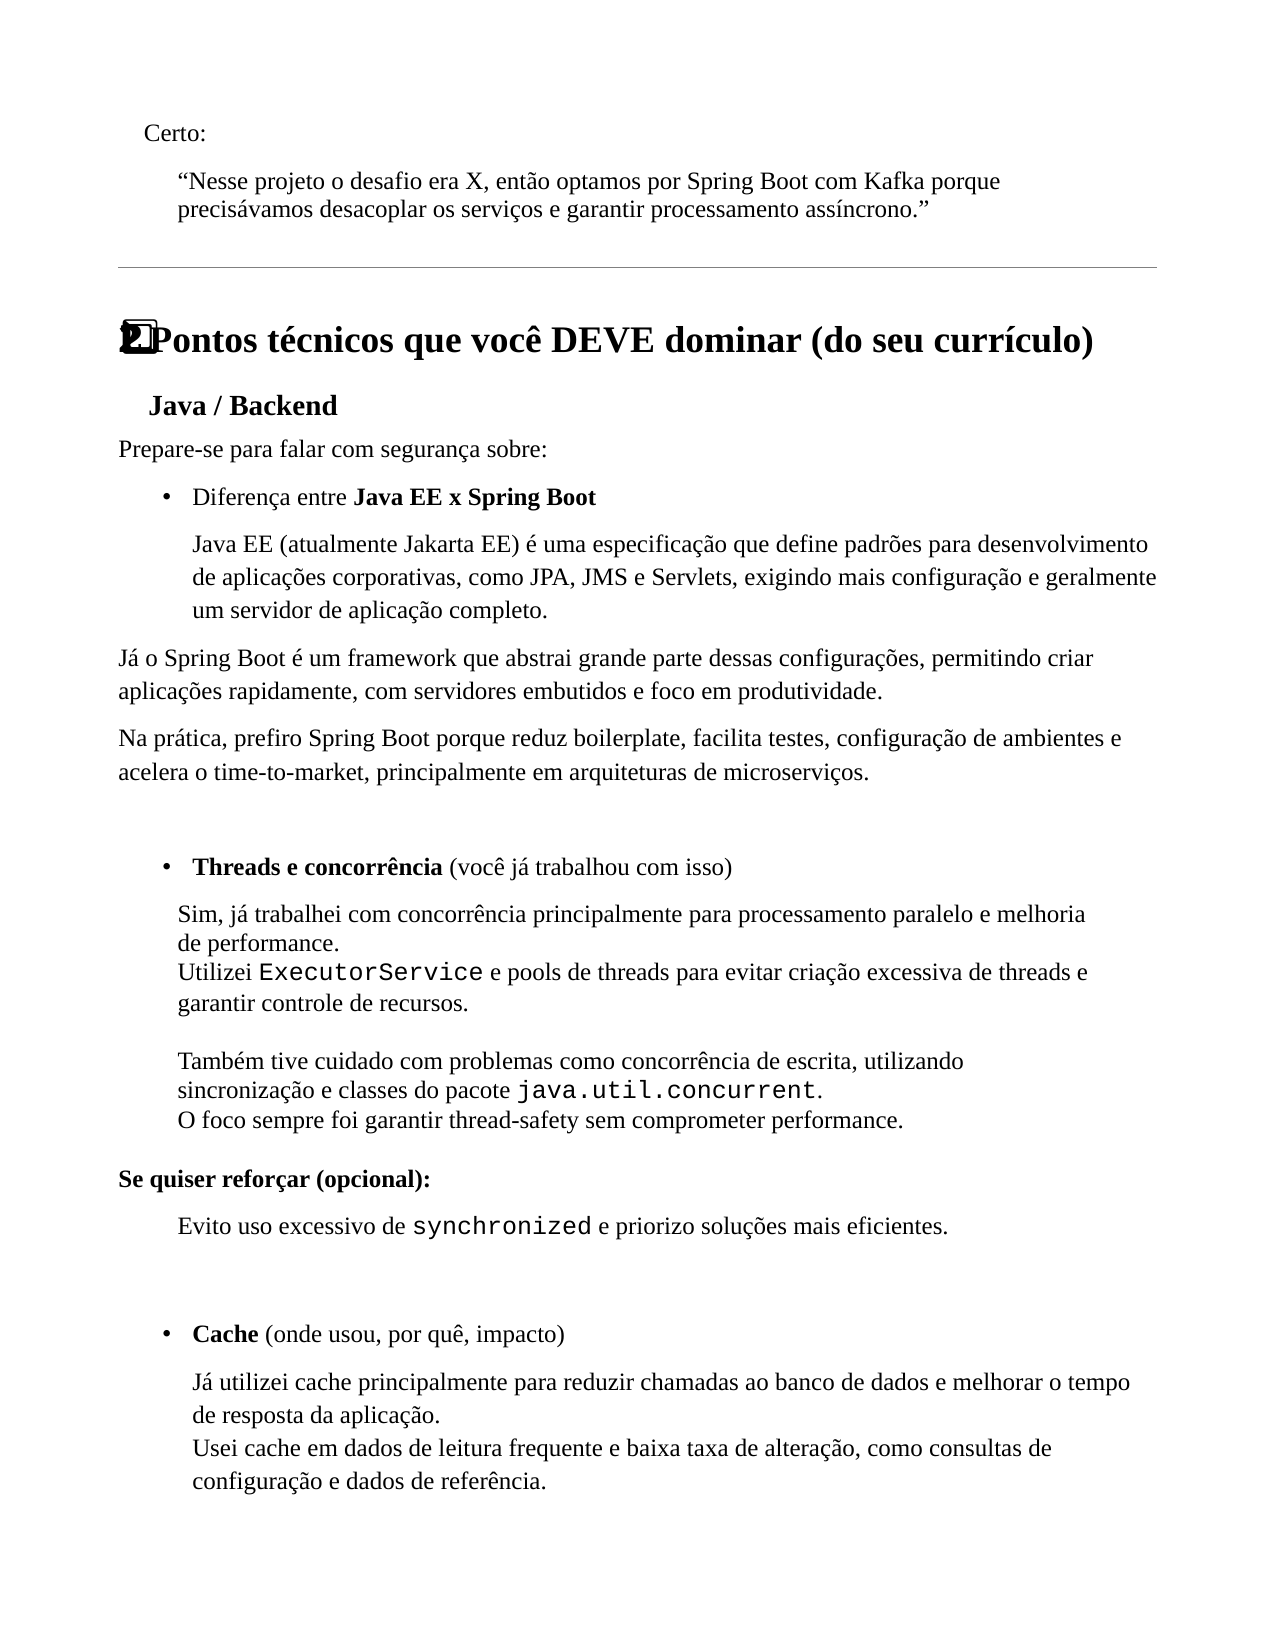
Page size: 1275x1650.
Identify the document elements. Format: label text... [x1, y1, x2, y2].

subtitle 🔹 Java / Backend [118, 388, 1157, 422]
text ✅ Certo: [118, 118, 1157, 147]
list Diferença entre Java EE x Spring Boot [162, 482, 1157, 510]
list Threads e concorrência (você já trabalhou com isso) [162, 852, 1157, 881]
list Já utilizei cache principalmente para reduzir chamadas ao banco de dados e melhorar o tempo de resposta da aplicação. Usei cache em dados de leitura frequente e baixa taxa de alteração, como consultas de configuração e dados de referência. [162, 1367, 1157, 1495]
text Evito uso excessivo de synchronized e priorizo soluções mais eficientes. [177, 1211, 1098, 1242]
list Cache (onde usou, por quê, impacto) [162, 1319, 1157, 1348]
text “Nesse projeto o desafio era X, então optamos por Spring Boot com Kafka porque precisávamos desacoplar os serviços e garantir processamento assíncrono.” [177, 166, 1098, 223]
list Java EE (atualmente Jakarta EE) é uma especificação que define padrões para desenvolvimento de aplicações corporativas, como JPA, JMS e Servlets, exigindo mais configuração e geralmente um servidor de aplicação completo. [162, 529, 1157, 624]
text Se quiser reforçar (opcional): [118, 1164, 1157, 1192]
text Também tive cuidado com problemas como concorrência de escrita, utilizando sincronização e classes do pacote java.util.concurrent. O foco sempre foi garantir thread-safety sem comprometer performance. [177, 1046, 1098, 1134]
text Prepare-se para falar com segurança sobre: [118, 434, 1157, 463]
text Sim, já trabalhei com concorrência principalmente para processamento paralelo e melhoria de performance. Utilizei ExecutorService e pools de threads para evitar criação excessiva de threads e garantir controle de recursos. [177, 899, 1098, 1016]
text Na prática, prefiro Spring Boot porque reduz boilerplate, facilita testes, configuração de ambientes e acelera o time-to-market, principalmente em arquiteturas de microserviços. [118, 723, 1157, 785]
subtitle 2️⃣ Pontos técnicos que você DEVE dominar (do seu currículo) [118, 318, 1157, 361]
text Já o Spring Boot é um framework que abstrai grande parte dessas configurações, permitindo criar aplicações rapidamente, com servidores embutidos e foco em produtividade. [118, 643, 1157, 705]
